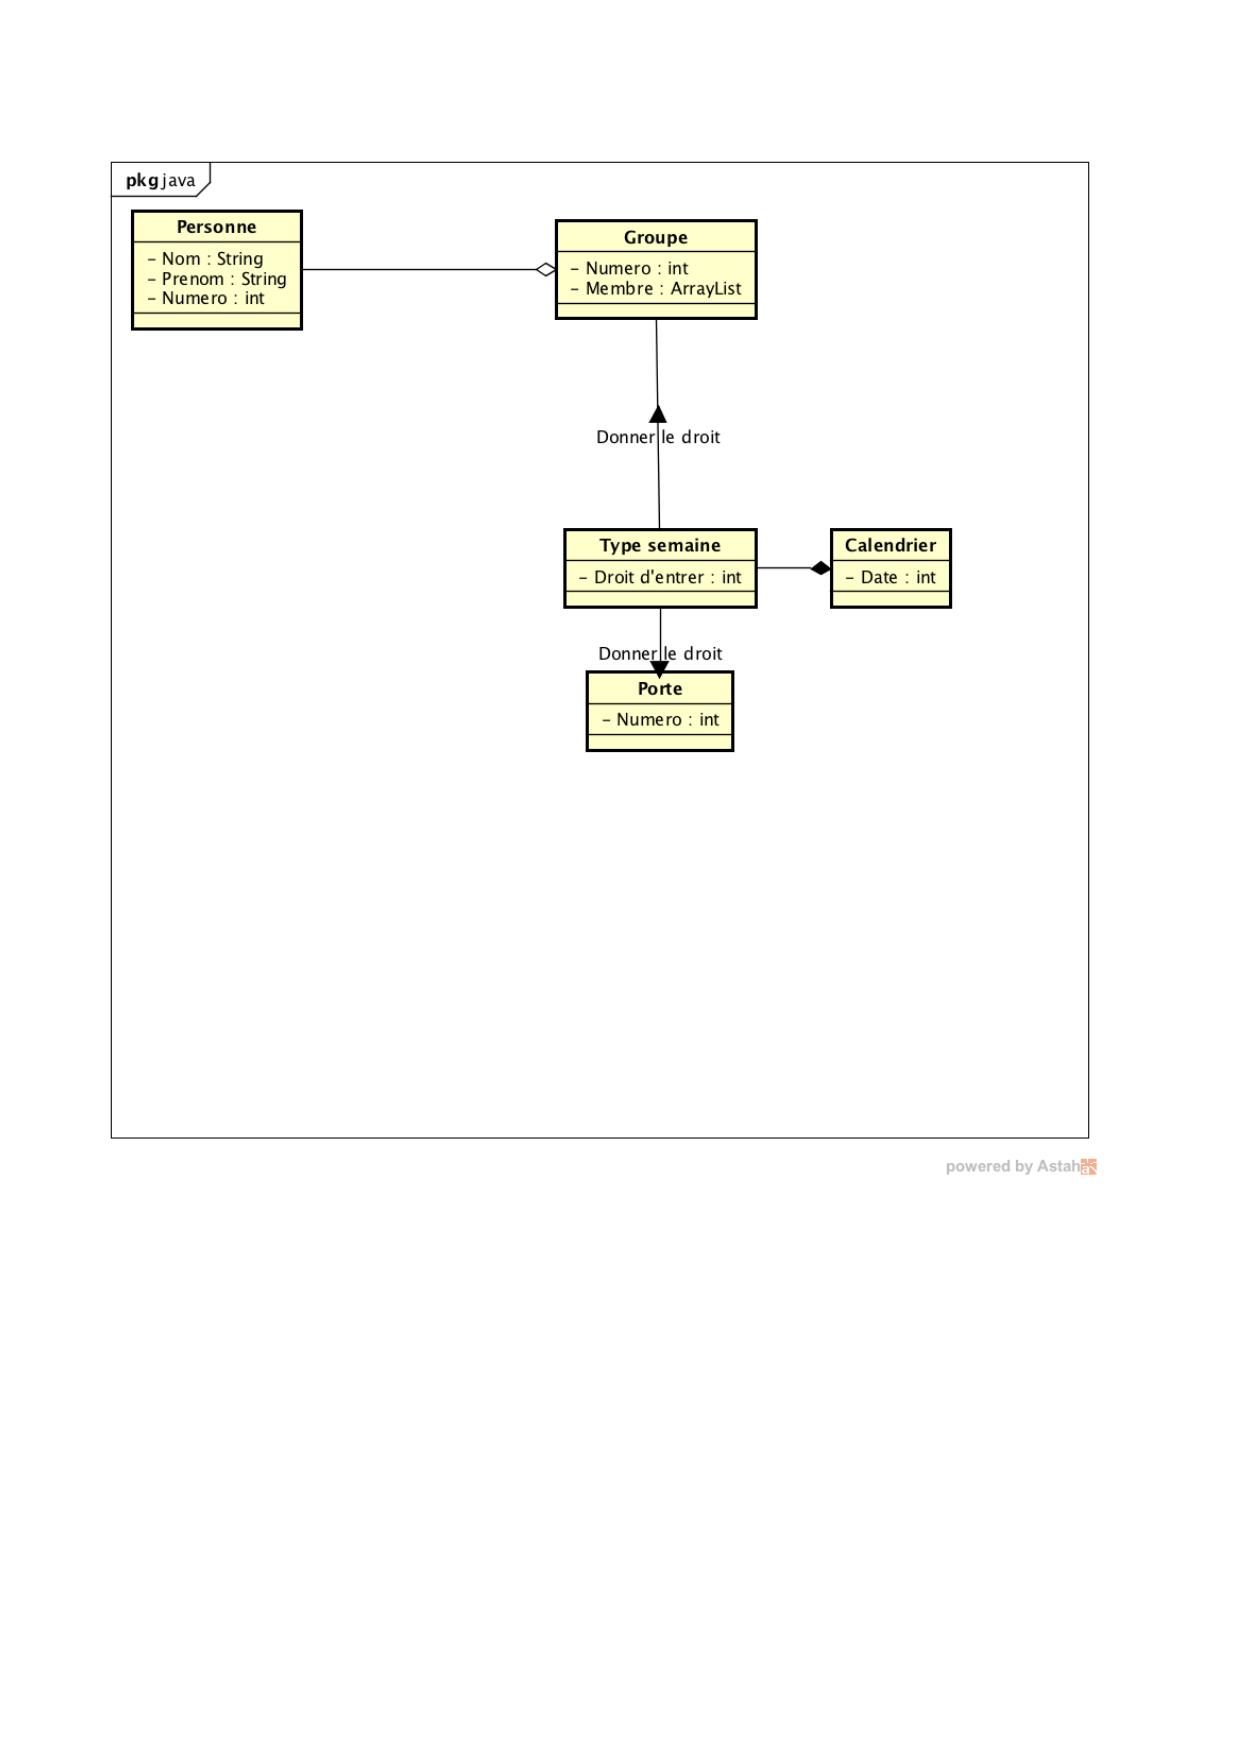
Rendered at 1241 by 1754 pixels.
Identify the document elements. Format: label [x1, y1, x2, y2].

picture [97, 148, 1102, 1180]
